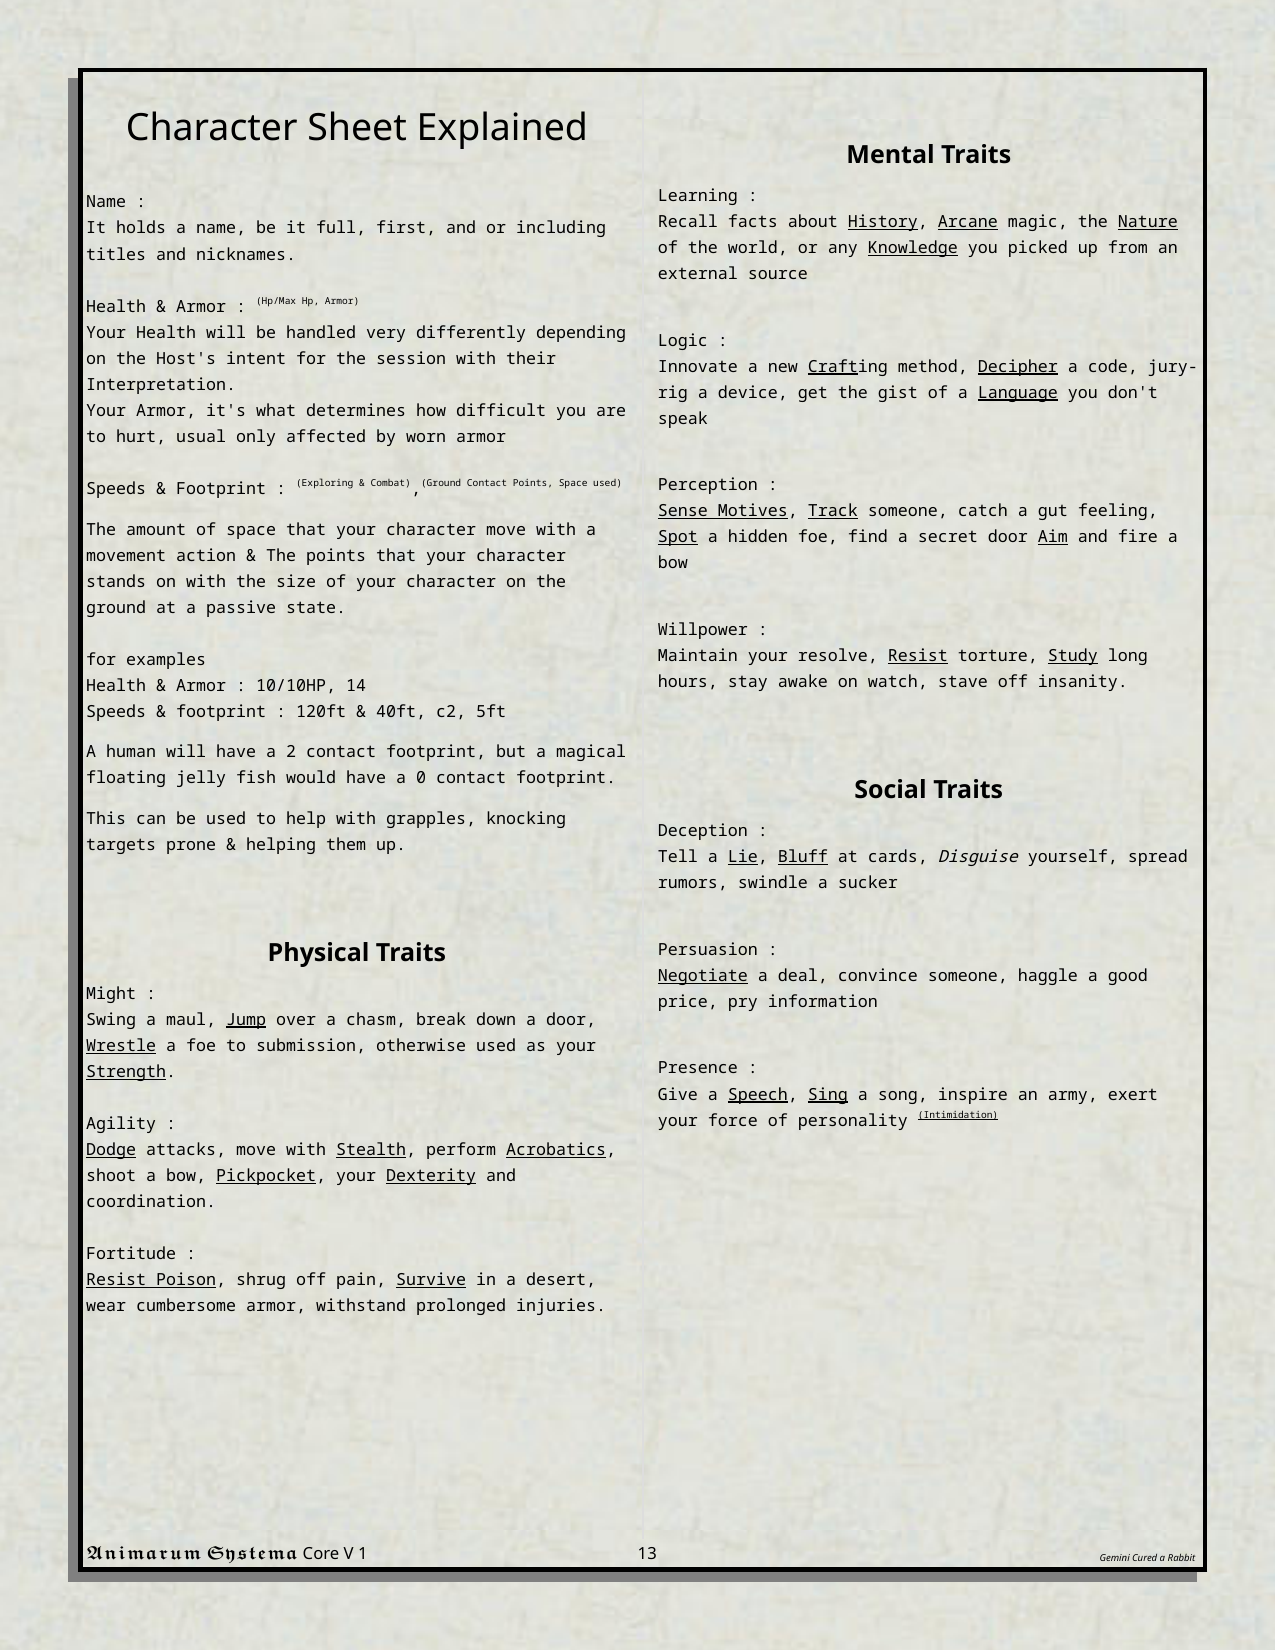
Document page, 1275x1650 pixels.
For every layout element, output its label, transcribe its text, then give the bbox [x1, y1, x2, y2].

text Deception : Tell a Lie, Bluff at cards, Disguise yourself, spread rumors, swindle a sucker [658, 818, 1199, 893]
text This can be used to help with grapples, knocking targets prone & helping them up. [86, 807, 628, 855]
subtitle Mental Traits [658, 137, 1199, 171]
subtitle Social Traits [658, 772, 1199, 806]
picture [0, 0, 1275, 1650]
text Learning : Recall facts about History, Arcane magic, the Nature of the world, or any Knowledge you picked up from an external source [658, 183, 1199, 284]
subtitle Physical Traits [86, 935, 628, 969]
text Presence : Give a Speech, Sing a song, inspire an army, exert your force of personality (Intimidation) [658, 1030, 1199, 1131]
text Perception : Sense Motives, Track someone, catch a gut feeling, Spot a hidden foe, find a secret door Aim and fire a bow [658, 447, 1199, 574]
text The amount of space that your character move with a movement action & The points that your character stands on with the size of your character on the ground at a passive state. for examples Health & Armor : 10/10HP, 14 Speeds & footprint : 120ft & 40ft, c2, 5ft [86, 517, 628, 722]
text Might : Swing a maul, Jump over a chasm, break down a door, Wrestle a foe to submission, otherwise used as your Strength. Agility : Dodge attacks, move with Stealth, perform Acrobatics, shoot a bow, Pickpocket, your Dexterity and coordination. Fortitude : Resist Poison, shrug off pain, Survive in a desert, wear cumbersome armor, withstand prolonged injuries. [86, 981, 628, 1499]
text Name : It holds a name, be it full, first, and or including titles and nicknames. Health & Armor : (Hp/Max Hp, Armor) Your Health will be handled very differently depending on the Host's intent for the session with their Interpretation. Your Armor, it's what determines how difficult you are to hurt, usual only affected by worn armor Speeds & Footprint : (Exploring & Combat),(Ground Contact Points, Space used) [86, 164, 628, 499]
text Persuasion : Negotiate a deal, convince someone, haggle a good price, pry information [658, 911, 1199, 1012]
text Logic : Innovate a new Crafting method, Decipher a code, jury-rig a device, get the gist of a Language you don't speak [658, 302, 1199, 429]
text Willpower : Maintain your resolve, Resist torture, Study long hours, stay awake on watch, stave off insanity. [658, 592, 1199, 693]
subtitle Character Sheet Explained [86, 100, 628, 151]
text A human will have a 2 contact footprint, but a magical floating jelly fish would have a 0 contact footprint. [86, 740, 628, 789]
